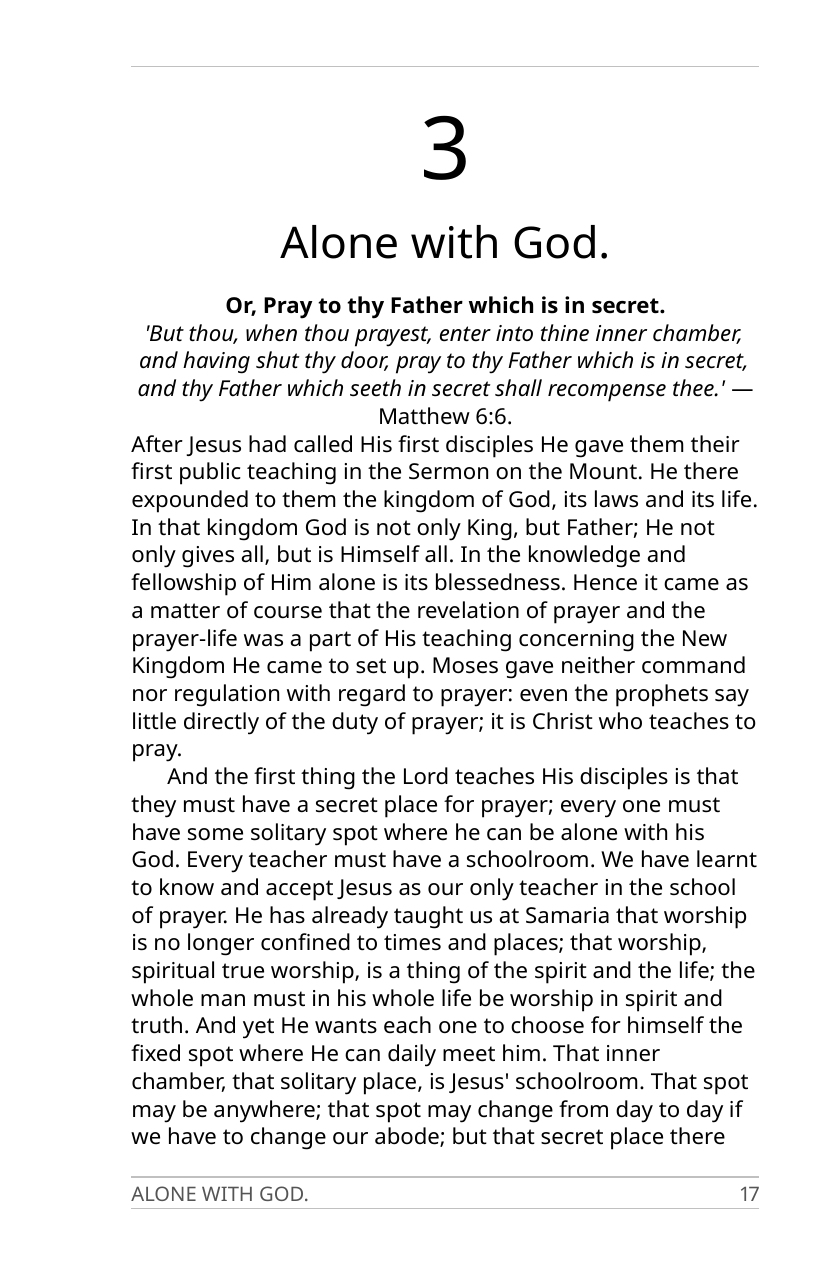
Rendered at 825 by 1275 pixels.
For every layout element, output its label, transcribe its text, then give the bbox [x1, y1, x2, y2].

text And the first thing the Lord teaches His disciples is that they must have a secret place for prayer; every one must have some solitary spot where he can be alone with his God. Every teacher must have a schoolroom. We have learnt to know and accept Jesus as our only teacher in the school of prayer. He has already taught us at Samaria that worship is no longer confined to times and places; that worship, spiritual true worship, is a thing of the spirit and the life; the whole man must in his whole life be worship in spirit and truth. And yet He wants each one to choose for himself the fixed spot where He can daily meet him. That inner chamber, that solitary place, is Jesus' schoolroom. That spot may be anywhere; that spot may change from day to day if we have to change our abode; but that secret place there [131, 763, 759, 1151]
text 'But thou, when thou prayest, enter into thine inner chamber, and having shut thy door, pray to thy Father which is in secret, and thy Father which seeth in secret shall recompense thee.' —Matthew 6:6. [131, 319, 759, 430]
text After Jesus had called His first disciples He gave them their first public teaching in the Sermon on the Mount. He there expounded to them the kingdom of God, its laws and its life. In that kingdom God is not only King, but Father; He not only gives all, but is Himself all. In the knowledge and fellowship of Him alone is its blessedness. Hence it came as a matter of course that the revelation of prayer and the prayer-life was a part of His teaching concerning the New Kingdom He came to set up. Moses gave neither command nor regulation with regard to prayer: even the prophets say little directly of the duty of prayer; it is Christ who teaches to pray. [131, 430, 759, 763]
title 3 [131, 70, 759, 209]
title Alone with God. [131, 209, 759, 292]
title Or, Pray to thy Father which is in secret. [131, 292, 759, 319]
